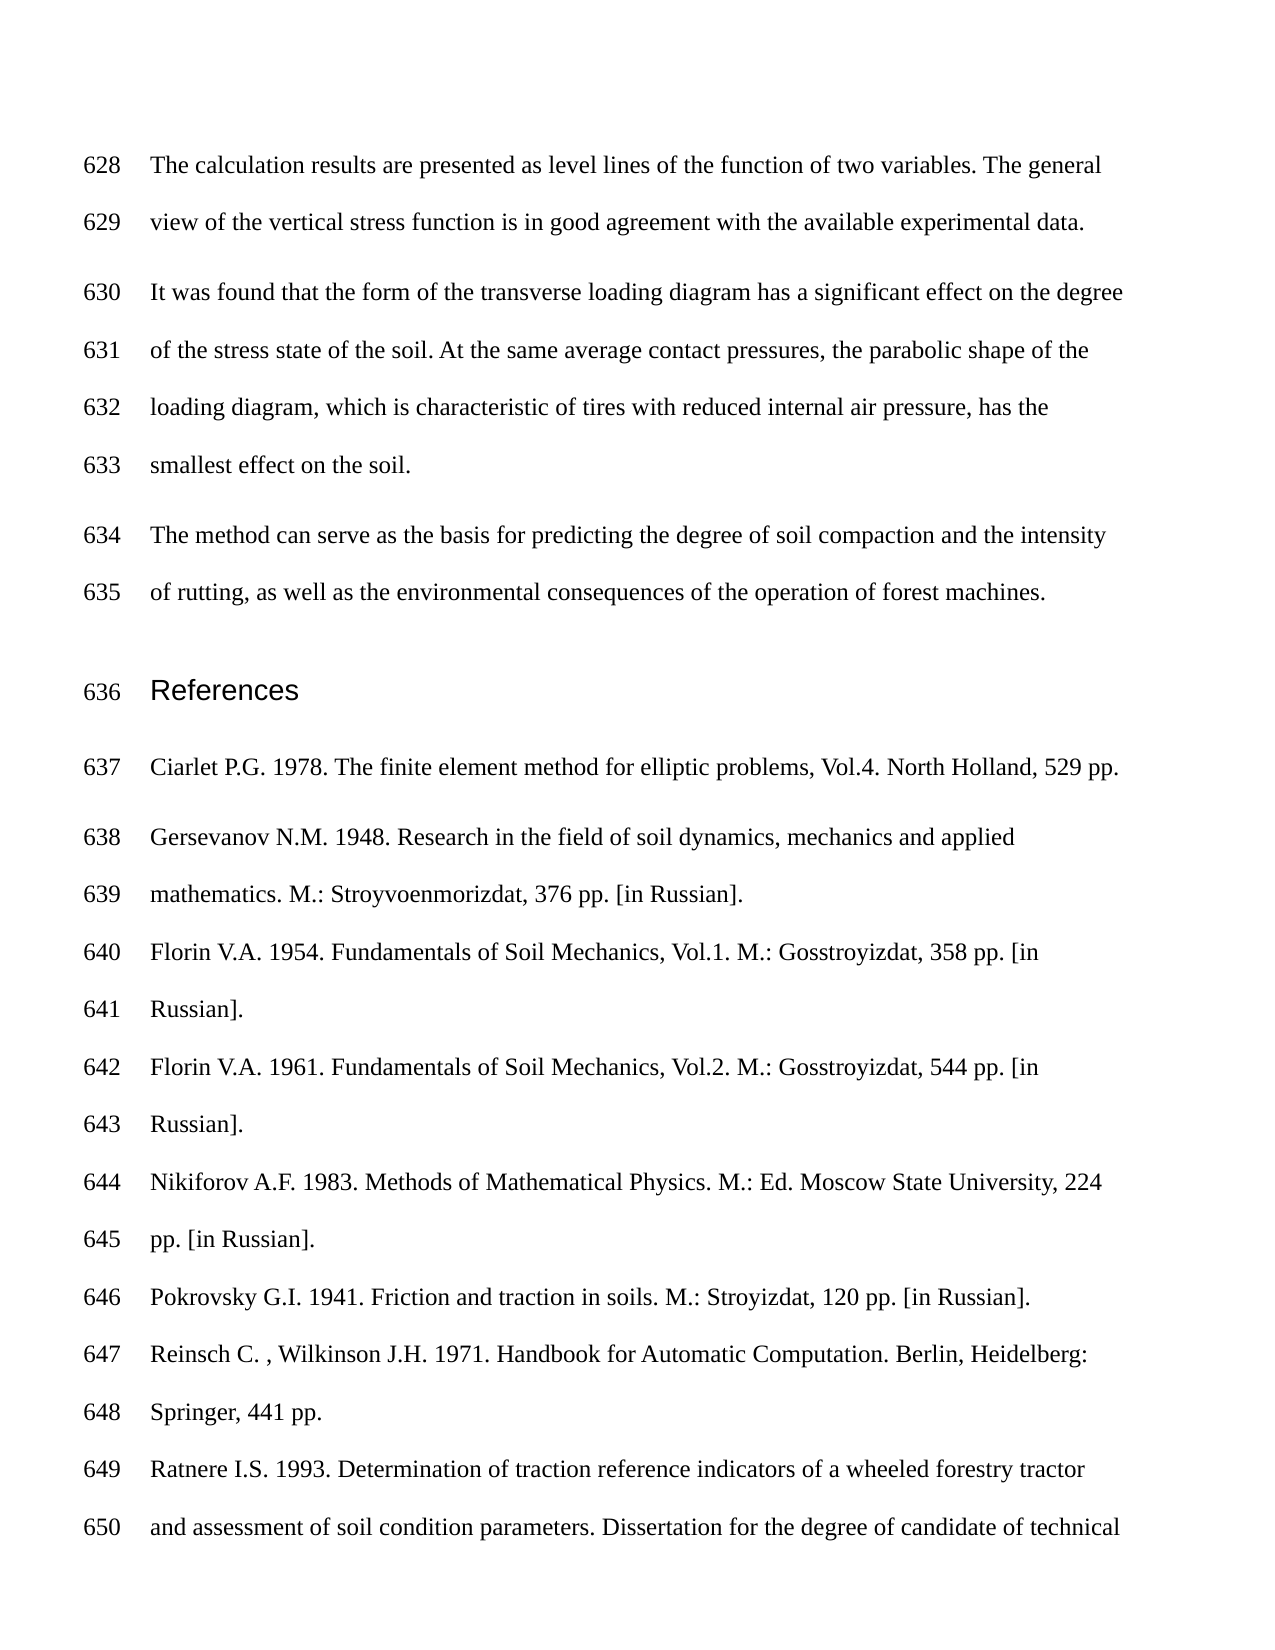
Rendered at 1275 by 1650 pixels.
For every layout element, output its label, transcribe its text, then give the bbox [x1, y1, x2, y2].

text Reinsch C. , Wilkinson J.H. 1971. Handbook for Automatic Computation. Berlin, Heidelberg: Springer, 441 pp. [150, 1339, 1125, 1426]
text Florin V.A. 1961. Fundamentals of Soil Mechanics, Vol.2. M.: Gosstroyizdat, 544 pp. [in Russian]. [150, 1052, 1125, 1138]
text Gersevanov N.M. 1948. Research in the field of soil dynamics, mechanics and applied mathematics. M.: Stroyvoenmorizdat, 376 pp. [in Russian]. [150, 822, 1125, 908]
text Nikiforov A.F. 1983. Methods of Mathematical Physics. M.: Ed. Moscow State University, 224 pp. [in Russian]. [150, 1167, 1125, 1253]
text Ratnere I.S. 1993. Determination of traction reference indicators of a wheeled forestry tractor and assessment of soil condition parameters. Dissertation for the degree of candidate of technical [150, 1454, 1125, 1541]
subtitle References [150, 672, 1125, 706]
text Pokrovsky G.I. 1941. Friction and traction in soils. M.: Stroyizdat, 120 pp. [in Russian]. [150, 1282, 1125, 1311]
text The calculation results are presented as level lines of the function of two variables. The general view of the vertical stress function is in good agreement with the available experimental data. [150, 150, 1125, 236]
text Ciarlet P.G. 1978. The finite element method for elliptic problems, Vol.4. North Holland, 529 pp. [150, 752, 1125, 781]
text The method can serve as the basis for predicting the degree of soil compaction and the intensity of rutting, as well as the environmental consequences of the operation of forest machines. [150, 520, 1125, 606]
text Florin V.A. 1954. Fundamentals of Soil Mechanics, Vol.1. M.: Gosstroyizdat, 358 pp. [in Russian]. [150, 937, 1125, 1023]
text It was found that the form of the transverse loading diagram has a significant effect on the degree of the stress state of the soil. At the same average contact pressures, the parabolic shape of the loading diagram, which is characteristic of tires with reduced internal air pressure, has the smallest effect on the soil. [150, 277, 1125, 479]
